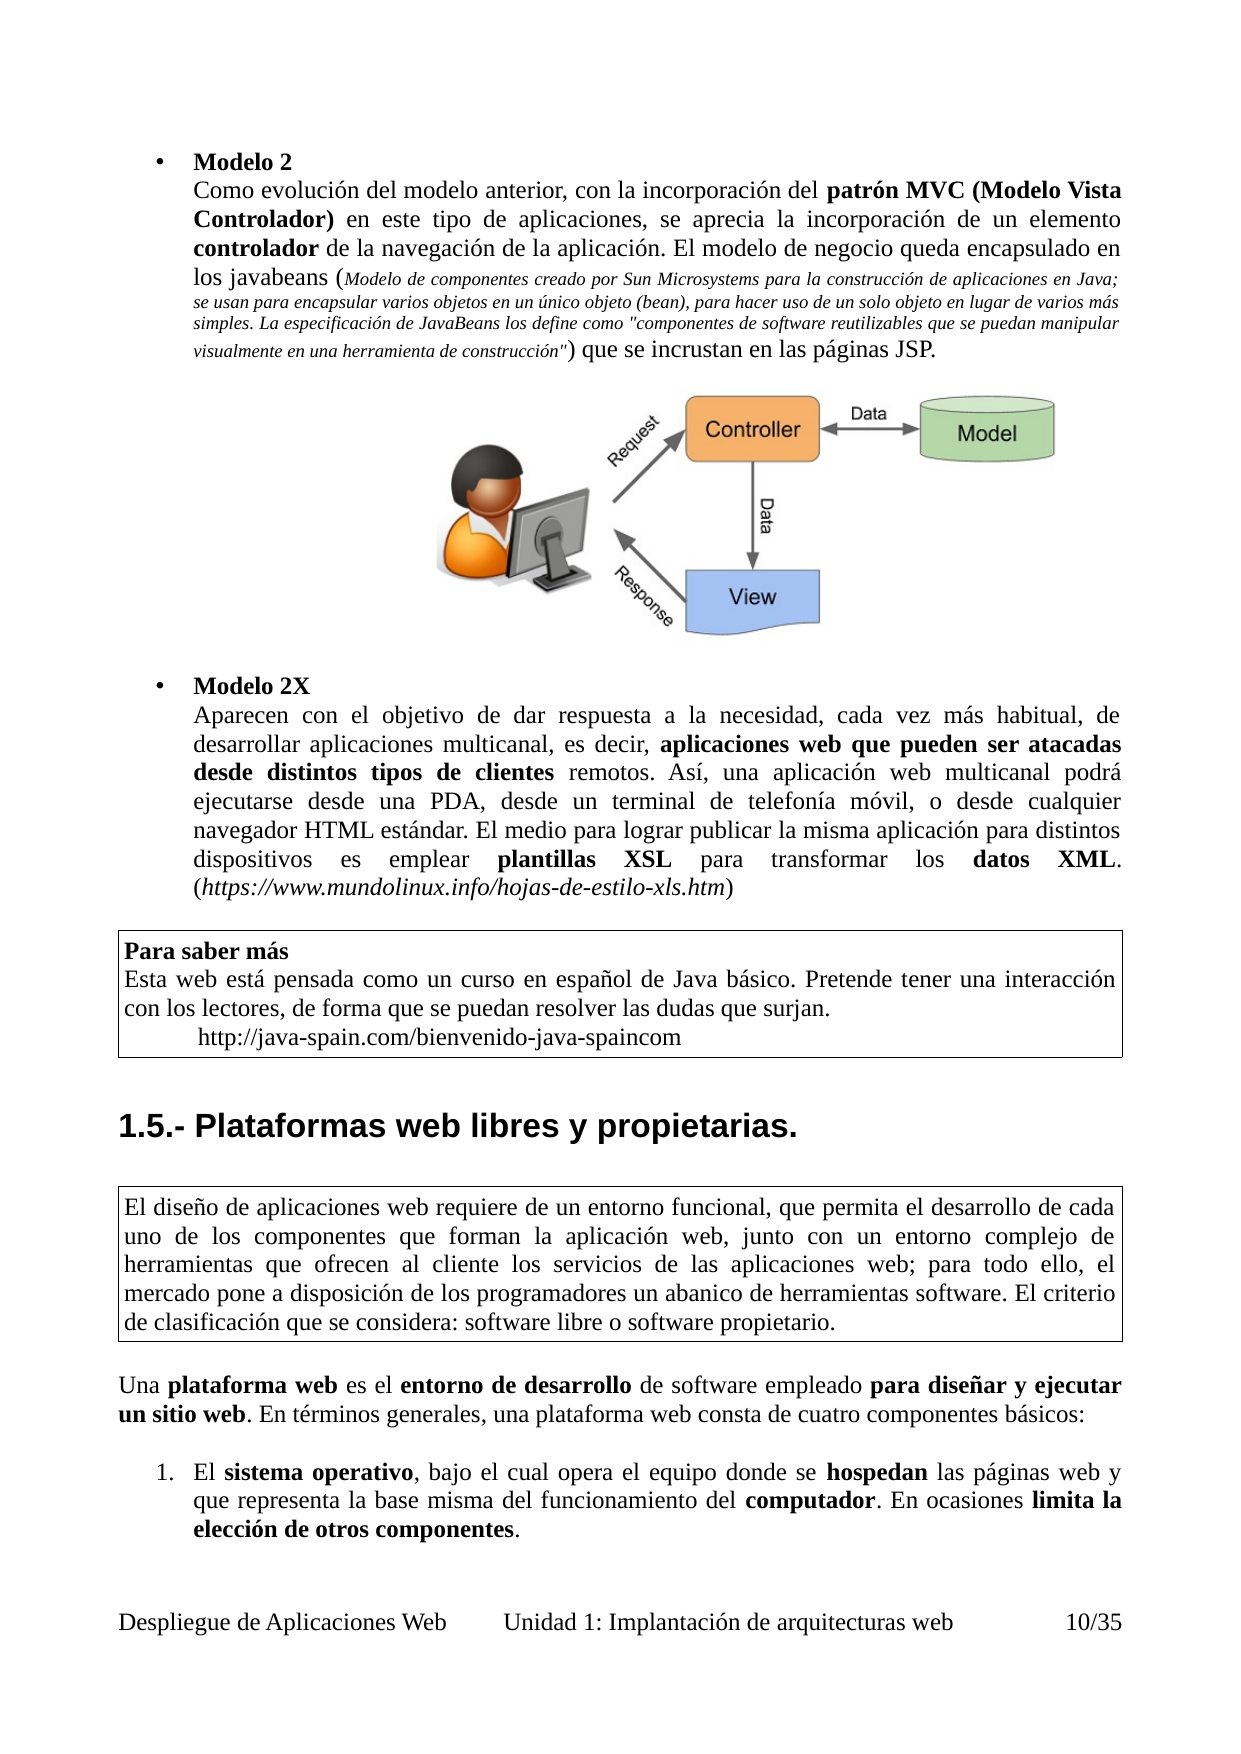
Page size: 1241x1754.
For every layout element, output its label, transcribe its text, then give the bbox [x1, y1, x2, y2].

list Modelo 2 [156, 147, 1122, 176]
subtitle 1.5.- Plataformas web libres y propietarias. [118, 1106, 1122, 1145]
picture [436, 386, 1065, 643]
table_header Para saber más Esta web está pensada como un curso en español de Java básico. Pretende tener una interacción con los lectores, de forma que se puedan resolver las dudas que surjan. http://java-spain.com/bienvenido-java-spaincom [119, 931, 1122, 1057]
list Modelo 2X [156, 671, 1122, 700]
text Una plataforma web es el entorno de desarrollo de software empleado para diseñar y ejecutar un sitio web. En términos generales, una plataforma web consta de cuatro componentes básicos: [118, 1370, 1122, 1428]
list Aparecen con el objetivo de dar respuesta a la necesidad, cada vez más habitual, de desarrollar aplicaciones multicanal, es decir, aplicaciones web que pueden ser atacadas desde distintos tipos de clientes remotos. Así, una aplicación web multicanal podrá ejecutarse desde una PDA, desde un terminal de telefonía móvil, o desde cualquier navegador HTML estándar. El medio para lograr publicar la misma aplicación para distintos dispositivos es emplear plantillas XSL para transformar los datos XML. (https://www.mundolinux.info/hojas-de-estilo-xls.htm) [156, 700, 1122, 901]
list Como evolución del modelo anterior, con la incorporación del patrón MVC (Modelo Vista Controlador) en este tipo de aplicaciones, se aprecia la incorporación de un elemento controlador de la navegación de la aplicación. El modelo de negocio queda encapsulado en los javabeans (Modelo de componentes creado por Sun Microsystems para la construcción de aplicaciones en Java; se usan para encapsular varios objetos en un único objeto (bean), para hacer uso de un solo objeto en lugar de varios más simples. La especificación de JavaBeans los define como "componentes de software reutilizables que se puedan manipular visualmente en una herramienta de construcción") que se incrustan en las páginas JSP. [156, 176, 1122, 362]
table_header El diseño de aplicaciones web requiere de un entorno funcional, que permita el desarrollo de cada uno de los componentes que forman la aplicación web, junto con un entorno complejo de herramientas que ofrecen al cliente los servicios de las aplicaciones web; para todo ello, el mercado pone a disposición de los programadores un abanico de herramientas software. El criterio de clasificación que se considera: software libre o software propietario. [119, 1187, 1122, 1341]
list El sistema operativo, bajo el cual opera el equipo donde se hospedan las páginas web y que representa la base misma del funcionamiento del computador. En ocasiones limita la elección de otros componentes. [156, 1457, 1122, 1543]
